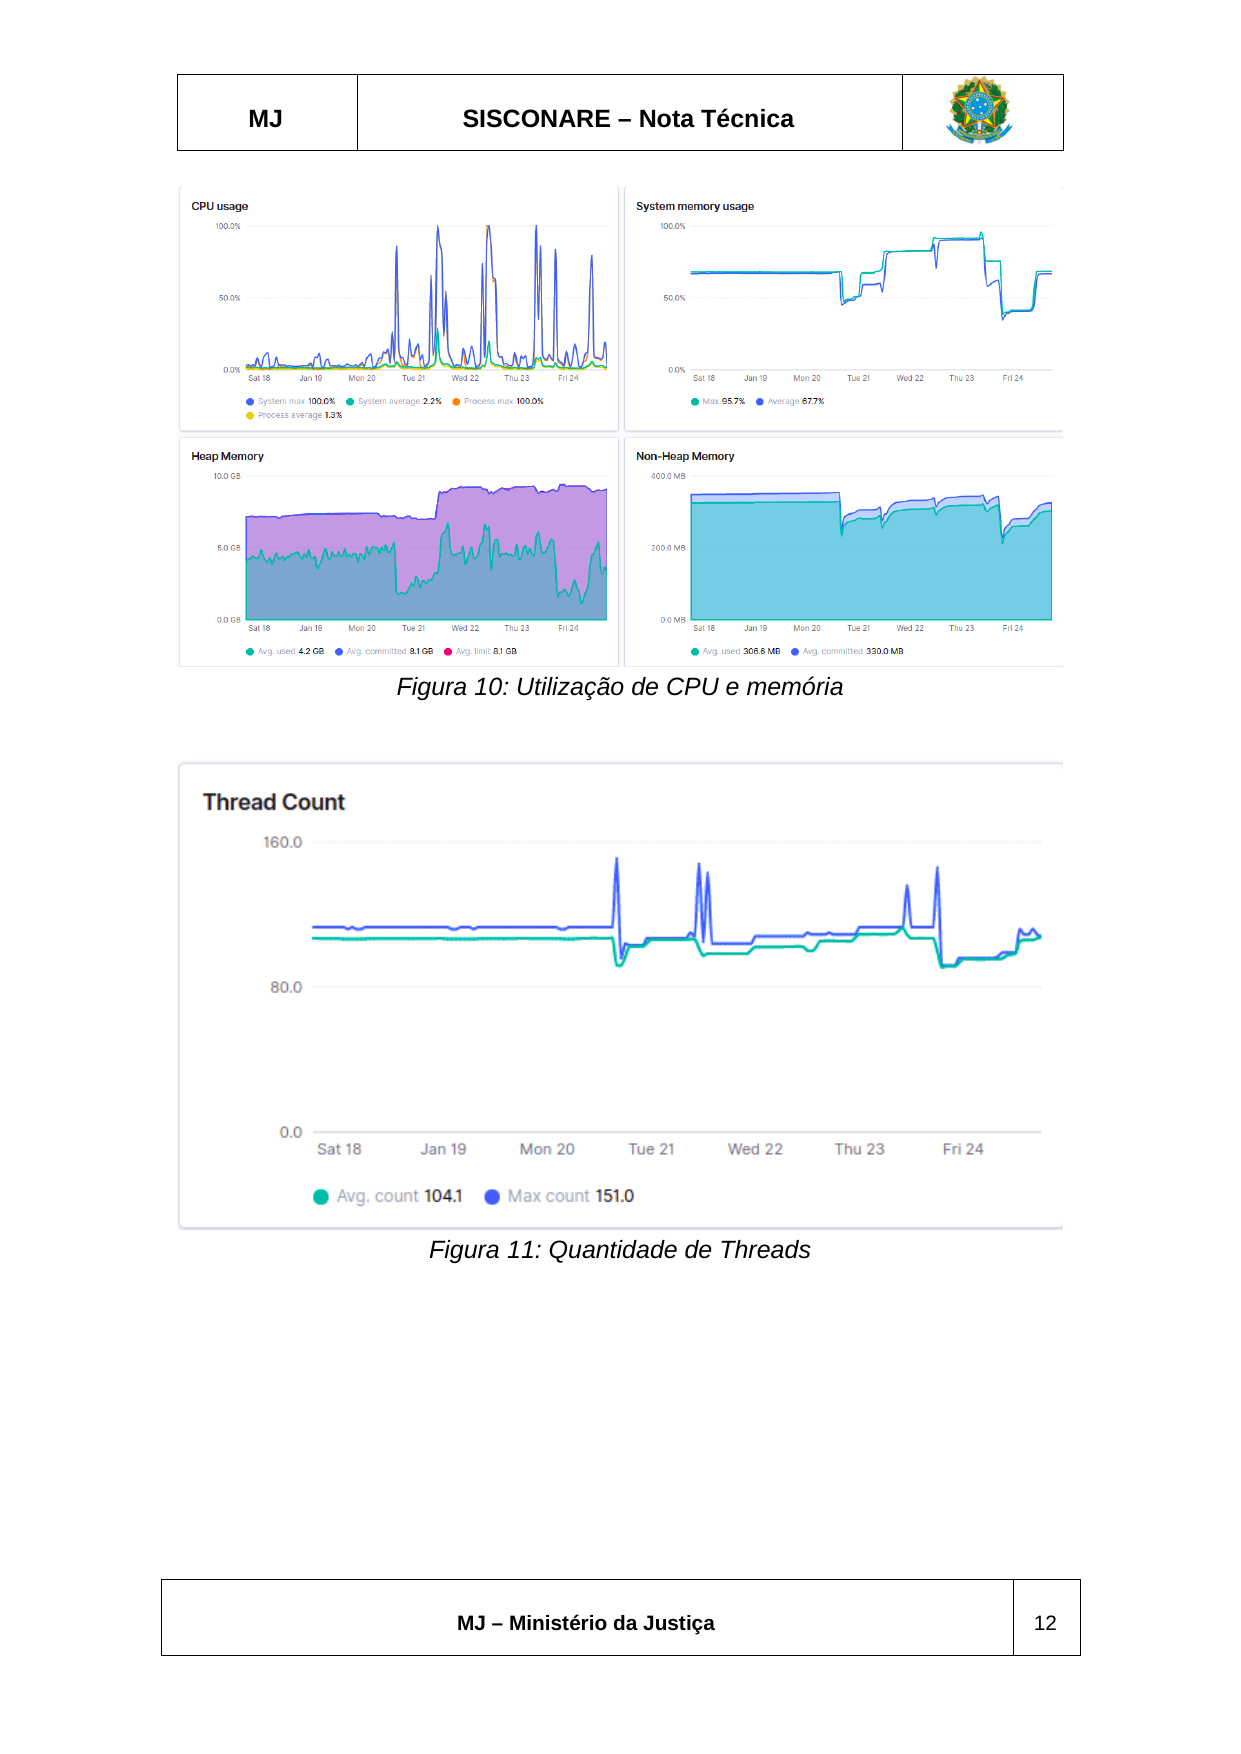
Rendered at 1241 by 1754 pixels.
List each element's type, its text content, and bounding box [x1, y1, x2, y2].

picture [177, 760, 1063, 1230]
text Figura 11: Quantidade de Threads [177, 1230, 1063, 1263]
text Figura 10: Utilização de CPU e memória [177, 667, 1063, 700]
picture [944, 75, 1020, 149]
picture [177, 187, 1063, 667]
